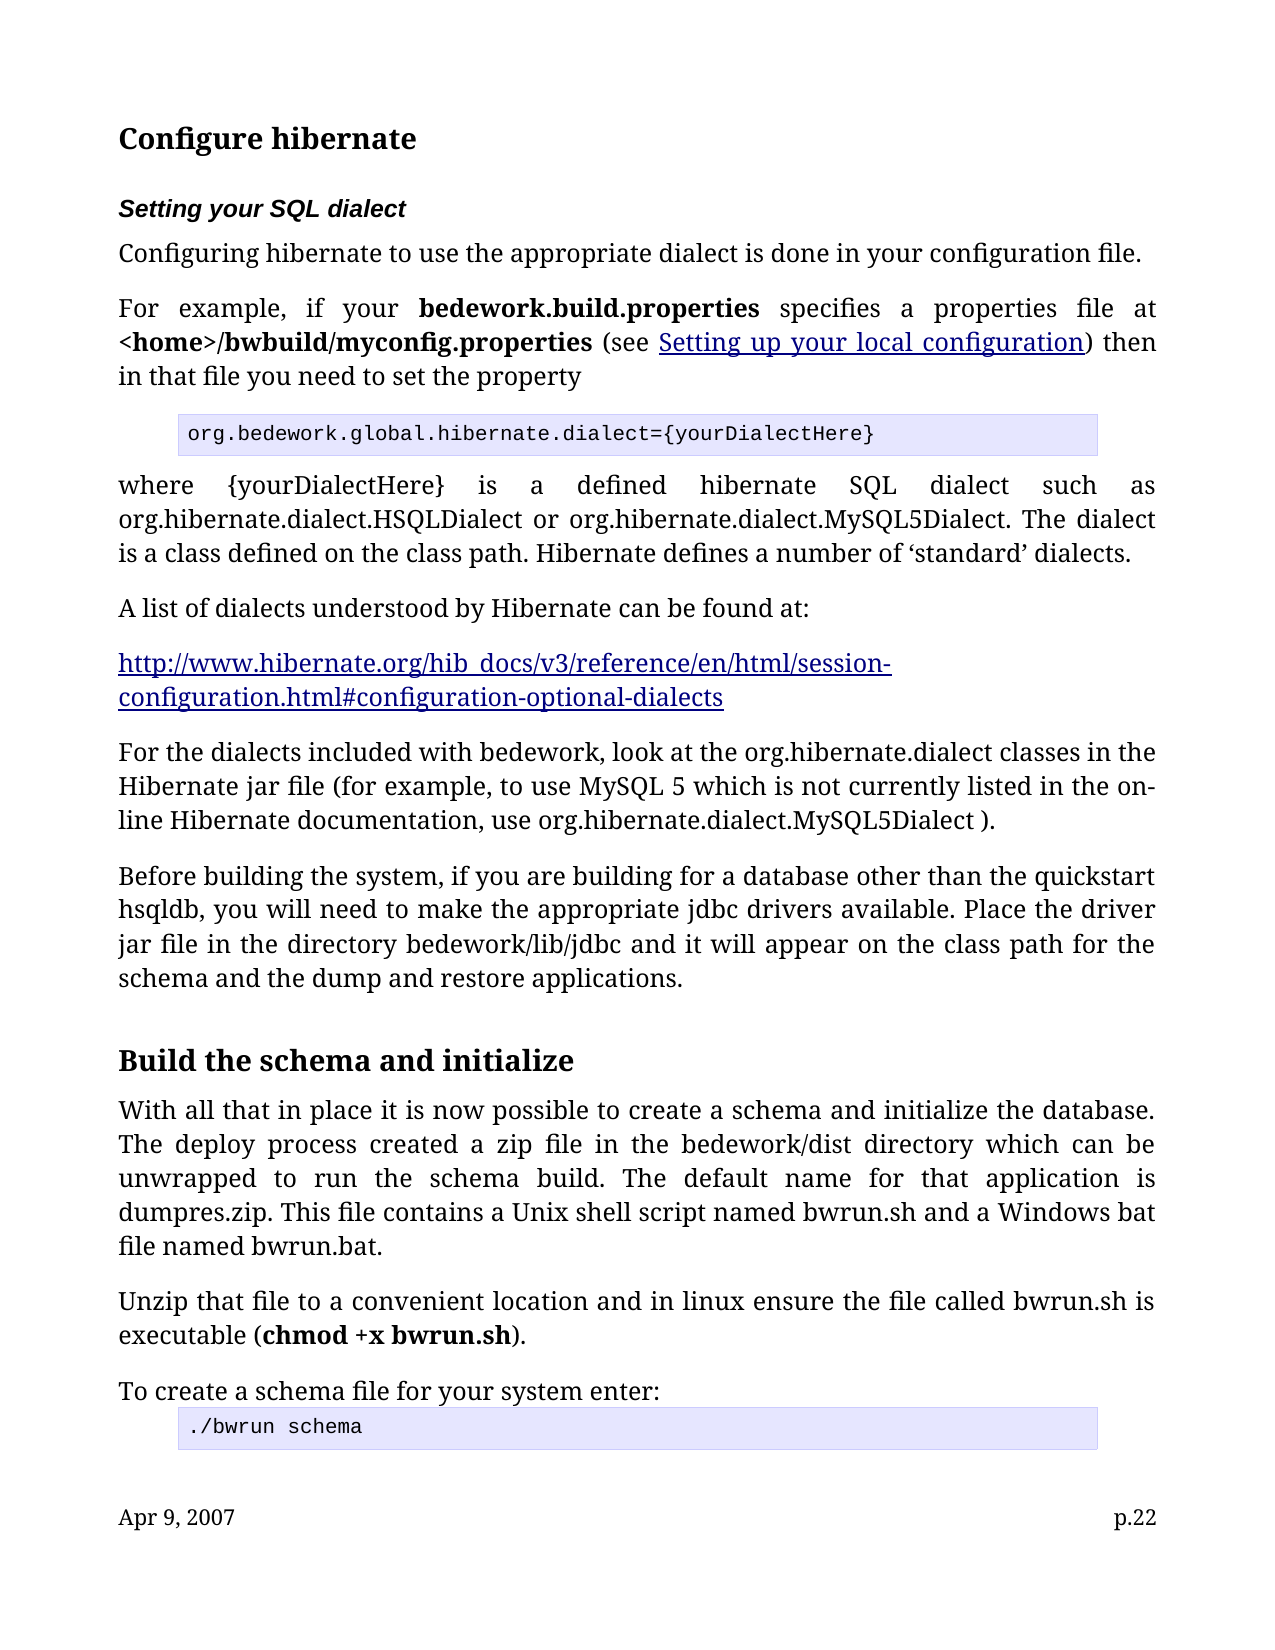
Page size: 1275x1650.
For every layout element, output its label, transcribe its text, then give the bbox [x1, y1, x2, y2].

text ./bwrun schema [179, 1408, 1097, 1449]
text Unzip that file to a convenient location and in linux ensure the file called bwrun.sh is executable (chmod +x bwrun.sh). [118, 1284, 1157, 1352]
subtitle Configure hibernate [118, 118, 1157, 158]
text http://www.hibernate.org/hib_docs/v3/reference/en/html/session-configuration.html#configuration-optional-dialects [118, 646, 1157, 714]
text For the dialects included with bedework, look at the org.hibernate.dialect classes in the Hibernate jar file (for example, to use MySQL 5 which is not currently listed in the on-line Hibernate documentation, use org.hibernate.dialect.MySQL5Dialect ). [118, 735, 1157, 837]
subtitle Setting your SQL dialect [118, 195, 1157, 223]
text org.bedework.global.hibernate.dialect={yourDialectHere} [179, 415, 1097, 455]
text A list of dialects understood by Hibernate can be found at: [118, 591, 1157, 625]
text Configuring hibernate to use the appropriate dialect is done in your configuration file. [118, 236, 1157, 269]
text To create a schema file for your system enter: [118, 1373, 1157, 1407]
text For example, if your bedework.build.properties specifies a properties file at <home>/bwbuild/myconfig.properties (see Setting up your local configuration) then in that file you need to set the property [118, 291, 1157, 393]
text where {yourDialectHere} is a defined hibernate SQL dialect such as org.hibernate.dialect.HSQLDialect or org.hibernate.dialect.MySQL5Dialect. The dialect is a class defined on the class path. Hibernate defines a number of ‘standard’ dialects. [118, 467, 1157, 569]
text With all that in place it is now possible to create a schema and initialize the database. The deploy process created a zip file in the bedework/dist directory which can be unwrapped to run the schema build. The default name for that application is dumpres.zip. This file contains a Unix shell script named bwrun.sh and a Windows bat file named bwrun.bat. [118, 1093, 1157, 1263]
text Before building the system, if you are building for a database other than the quickstart hsqldb, you will need to make the appropriate jdbc drivers available. Place the driver jar file in the directory bedework/lib/jdbc and it will appear on the class path for the schema and the dump and restore applications. [118, 858, 1157, 994]
subtitle Build the schema and initialize [118, 1040, 1157, 1080]
